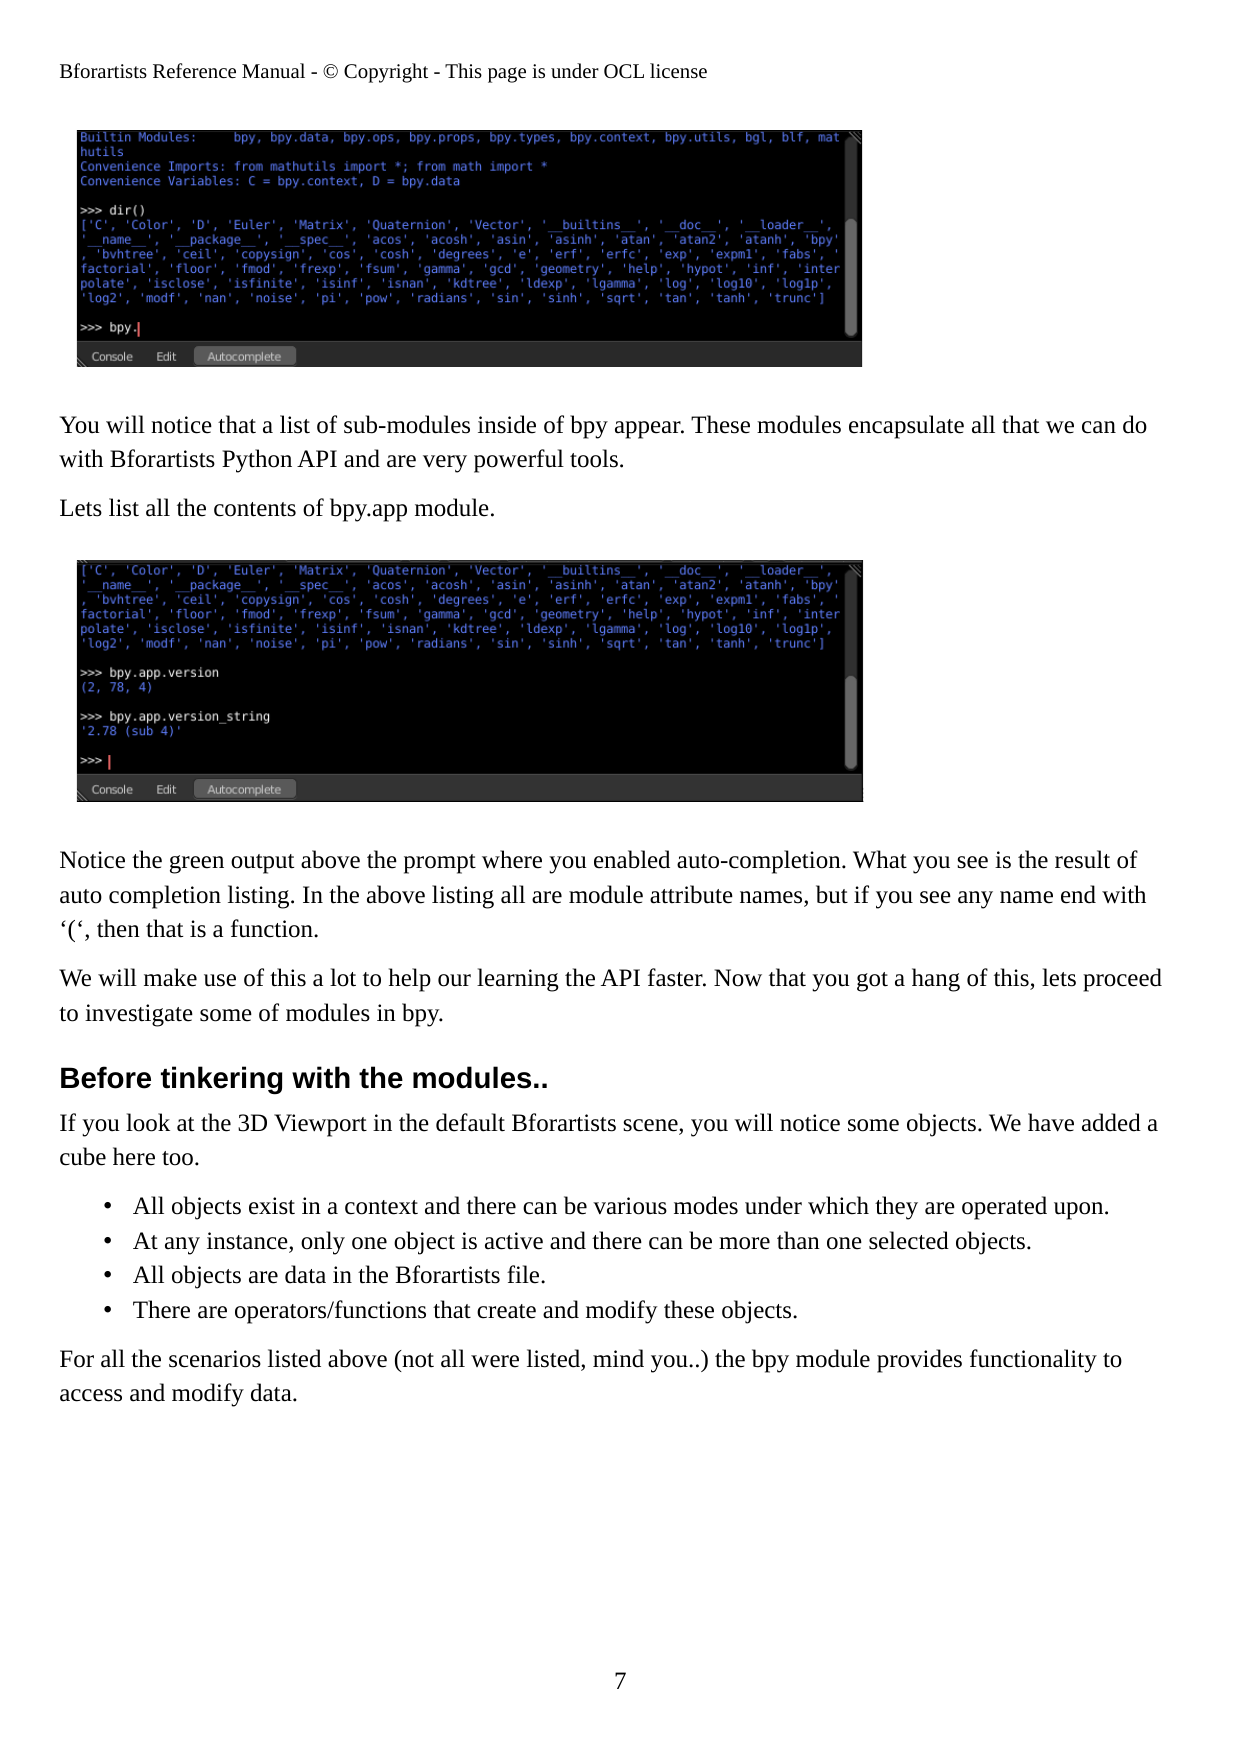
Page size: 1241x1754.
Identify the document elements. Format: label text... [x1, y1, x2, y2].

picture [76, 560, 864, 802]
text You will notice that a list of sub-modules inside of bpy appear. These modules encapsulate all that we can do with Bforartists Python API and are very powerful tools. [59, 410, 1181, 473]
text Lets list all the contents of bpy.app module. [59, 493, 1181, 522]
list At any instance, only one object is active and there can be more than one selected objects. [103, 1226, 1181, 1254]
text We will make use of this a lot to help our learning the API faster. Now that you got a hang of this, lets proceed to investigate some of modules in bpy. [59, 963, 1181, 1027]
text For all the scenarios listed above (not all were listed, mind you..) the bpy module provides functionality to access and modify data. [59, 1344, 1181, 1407]
list All objects exist in a context and there can be various modes under which they are operated upon. [103, 1191, 1181, 1220]
text If you look at the 3D Viewport in the default Bforartists scene, you will notice some objects. We have added a cube here too. [59, 1108, 1181, 1171]
subtitle Before tinkering with the modules.. [59, 1061, 1181, 1095]
text Notice the green output above the prompt where you enabled auto-completion. What you see is the result of auto completion listing. In the above listing all are module attribute names, but if you see any name end with ‘(‘, then that is a function. [59, 845, 1181, 943]
list There are operators/functions that create and modify these objects. [103, 1295, 1181, 1323]
list All objects are data in the Bforartists file. [103, 1260, 1181, 1289]
picture [76, 130, 863, 367]
